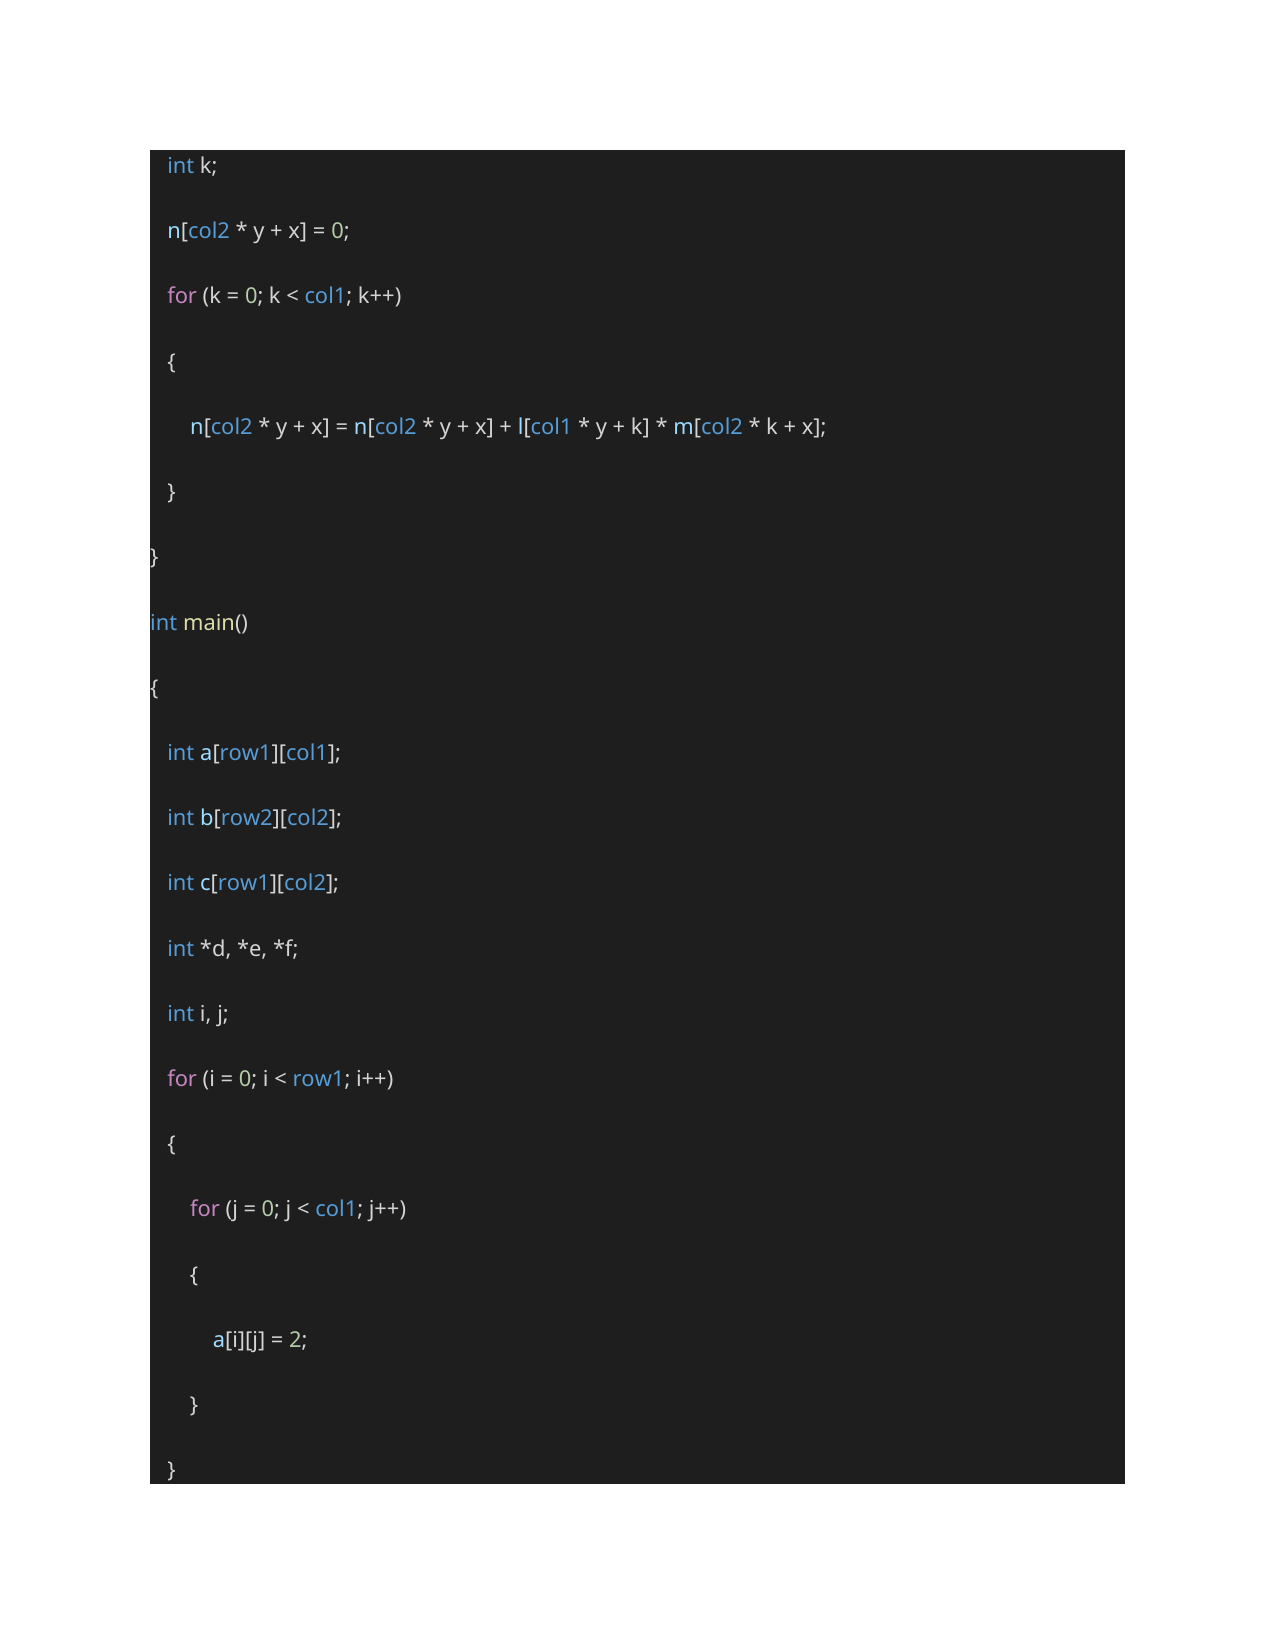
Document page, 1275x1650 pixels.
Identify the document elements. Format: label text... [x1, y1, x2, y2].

text int a[row1][col1]; [150, 737, 1125, 767]
text for (i = 0; i < row1; i++) [150, 1063, 1125, 1093]
text int b[row2][col2]; [150, 802, 1125, 832]
text { [150, 1258, 1125, 1288]
text { [150, 1128, 1125, 1158]
text int *d, *e, *f; [150, 932, 1125, 962]
text for (k = 0; k < col1; k++) [150, 280, 1125, 310]
text n[col2 * y + x] = n[col2 * y + x] + l[col1 * y + k] * m[col2 * k + x]; [150, 411, 1125, 441]
text } [150, 1454, 1125, 1484]
text } [150, 541, 1125, 571]
text int k; [150, 150, 1125, 180]
text { [150, 672, 1125, 701]
text } [150, 1389, 1125, 1419]
text a[i][j] = 2; [150, 1324, 1125, 1353]
text int main() [150, 606, 1125, 636]
text } [150, 476, 1125, 506]
text { [150, 346, 1125, 375]
text n[col2 * y + x] = 0; [150, 215, 1125, 245]
text int i, j; [150, 998, 1125, 1027]
text for (j = 0; j < col1; j++) [150, 1193, 1125, 1223]
text int c[row1][col2]; [150, 867, 1125, 897]
